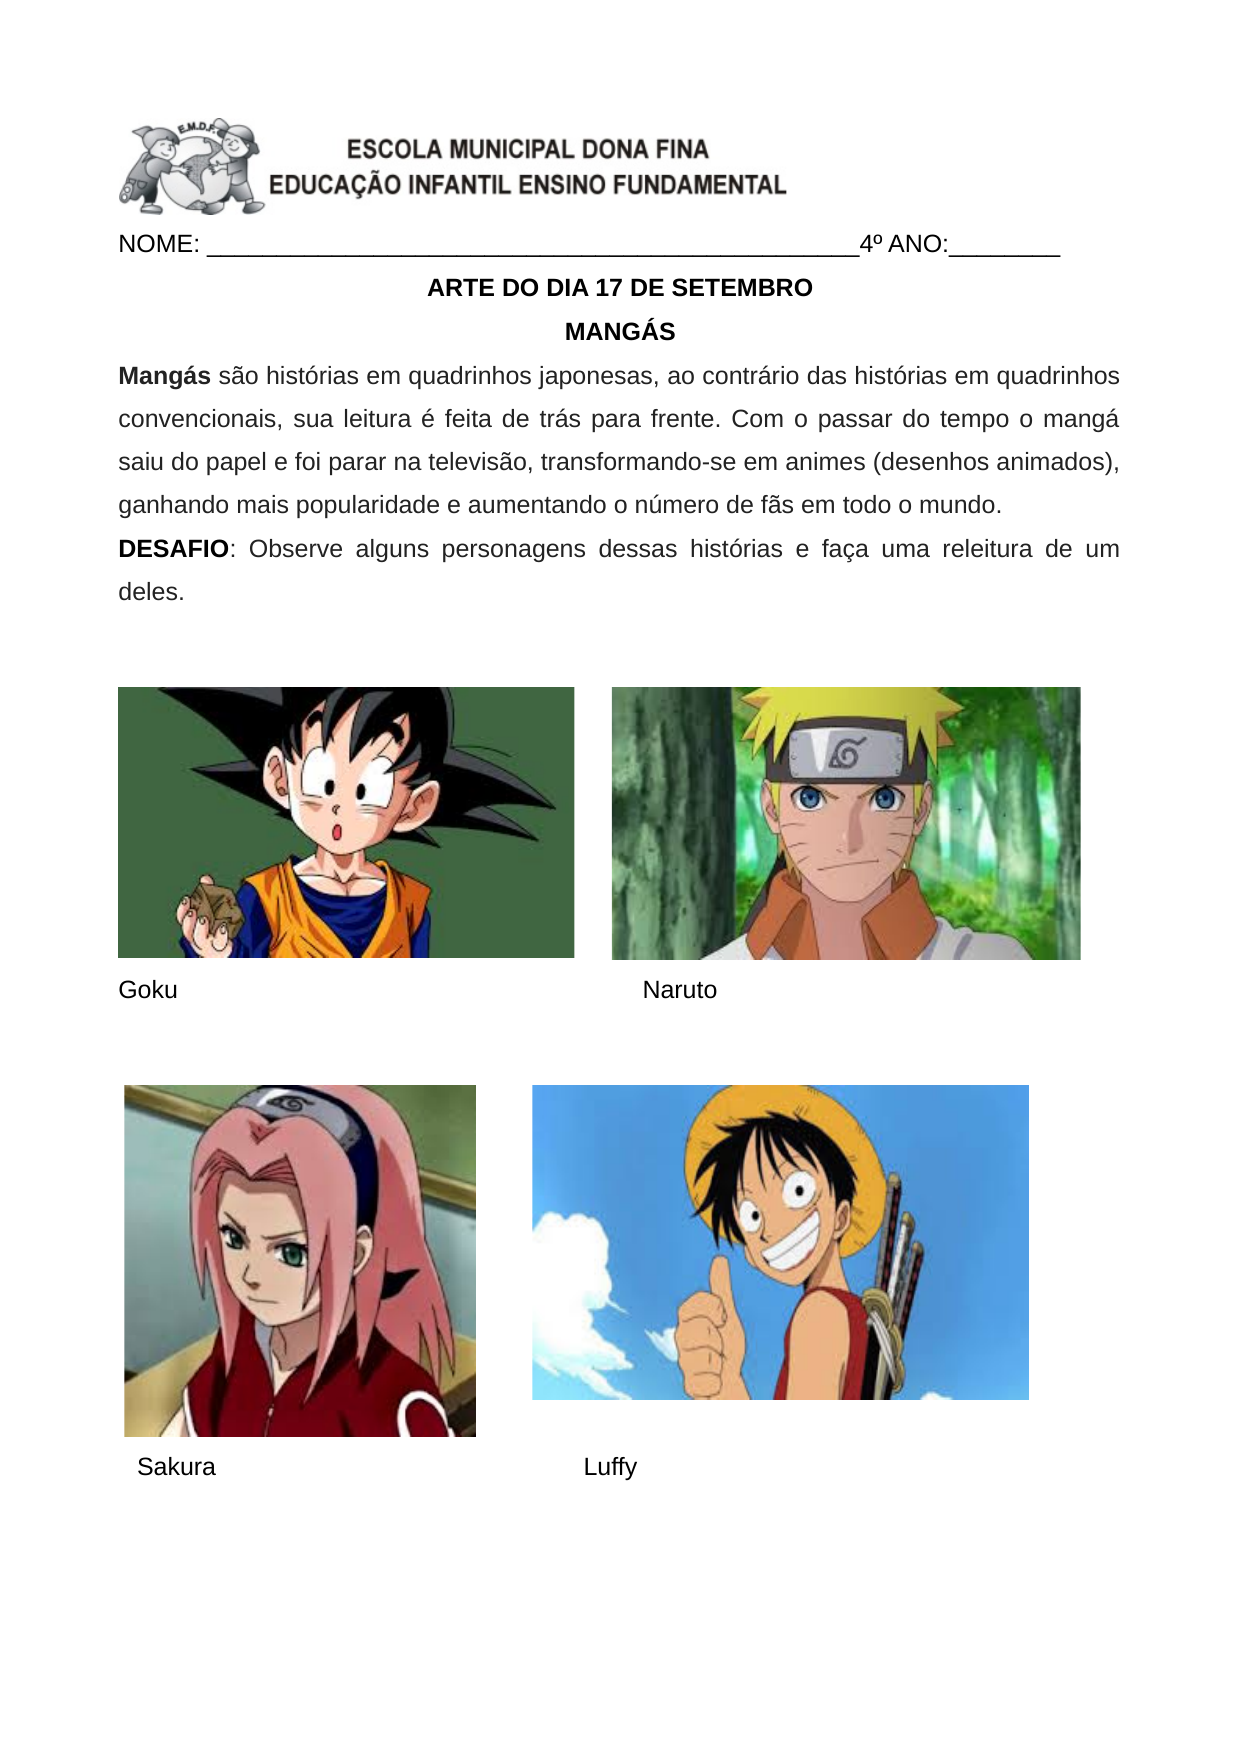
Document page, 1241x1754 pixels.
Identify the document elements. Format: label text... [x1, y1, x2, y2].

text Mangás são histórias em quadrinhos japonesas, ao contrário das histórias em quadrinhos convencionais, sua leitura é feita de trás para frente. Com o passar do tempo o mangá saiu do papel e foi parar na televisão, transformando-se em animes (desenhos animados), ganhando mais popularidade e aumentando o número de fãs em todo o mundo. [118, 361, 1122, 519]
text Goku Naruto [118, 974, 1122, 1003]
text ARTE DO DIA 17 DE SETEMBRO [118, 273, 1122, 302]
text MANGÁS [118, 317, 1122, 346]
text NOME: _______________________________________________4º ANO:________ [118, 118, 1122, 258]
text DESAFIO: Observe alguns personagens dessas histórias e faça uma releitura de um deles. [118, 534, 1122, 606]
text Sakura Luffy [118, 1452, 1122, 1481]
